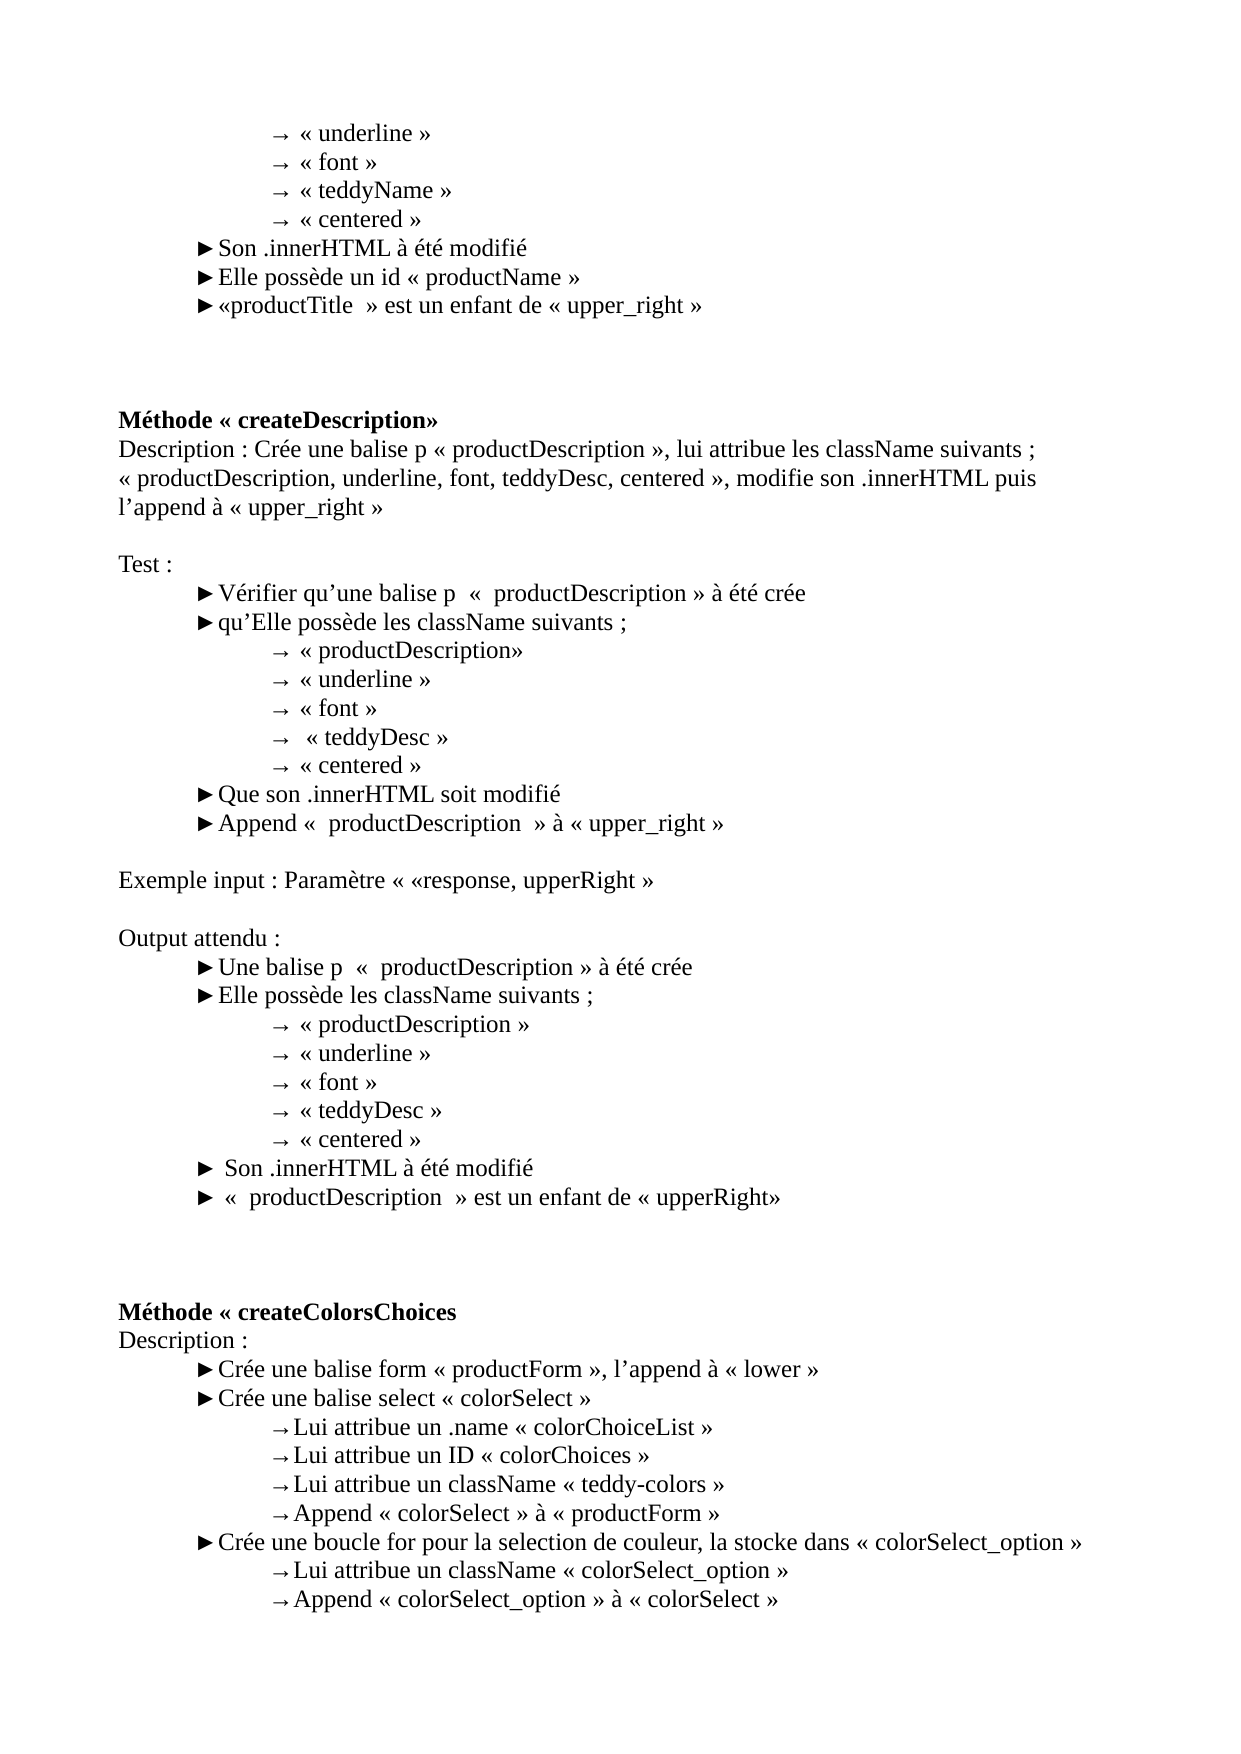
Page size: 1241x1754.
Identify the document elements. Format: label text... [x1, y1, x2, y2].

text → « underline » [118, 1038, 1122, 1067]
text → « centered » [118, 1124, 1122, 1153]
text ► « productDescription » est un enfant de « upperRight» [118, 1182, 1122, 1211]
text ►qu’Elle possède les className suivants ; → « productDescription» [118, 607, 1122, 664]
text → « underline » [118, 664, 1122, 693]
text ►Vérifier qu’une balise p « productDescription » à été crée [118, 578, 1122, 607]
text Output attendu : [118, 923, 1122, 952]
text ►Que son .innerHTML soit modifié ►Append « productDescription » à « upper_right » Exemple input : Paramètre « «response, upperRight » [118, 779, 1122, 894]
text → « font » [118, 1067, 1122, 1096]
text →Append « colorSelect_option » à « colorSelect » [118, 1584, 1122, 1613]
text Méthode « createColorsChoices [118, 1297, 1122, 1326]
text ► Son .innerHTML à été modifié [118, 1153, 1122, 1182]
text → « centered » ►Son .innerHTML à été modifié ►Elle possède un id « productName » ►«productTitle » est un enfant de « upper_right » [118, 204, 1122, 319]
text Description : ►Crée une balise form « productForm », l’append à « lower » ►Crée une balise select « colorSelect » →Lui attribue un .name « colorChoiceList » →Lui attribue un ID « colorChoices » →Lui attribue un className « teddy-colors » [118, 1326, 1122, 1498]
text Méthode « createDescription» [118, 406, 1122, 434]
text → « teddyDesc » → « centered » [118, 722, 1122, 779]
text Description : Crée une balise p « productDescription », lui attribue les className suivants ; « productDescription, underline, font, teddyDesc, centered », modifie son .innerHTML puis l’append à « upper_right » Test : [118, 434, 1122, 578]
text → « font » [118, 693, 1122, 722]
text ►Crée une boucle for pour la selection de couleur, la stocke dans « colorSelect_option » →Lui attribue un className « colorSelect_option » [118, 1527, 1122, 1584]
text → « teddyDesc » [118, 1096, 1122, 1124]
text ►Une balise p « productDescription » à été crée ►Elle possède les className suivants ; → « productDescription » [118, 952, 1122, 1038]
text →Append « colorSelect » à « productForm » [118, 1498, 1122, 1527]
text → « underline » → « font » [118, 118, 1122, 176]
text → « teddyName » [118, 176, 1122, 204]
